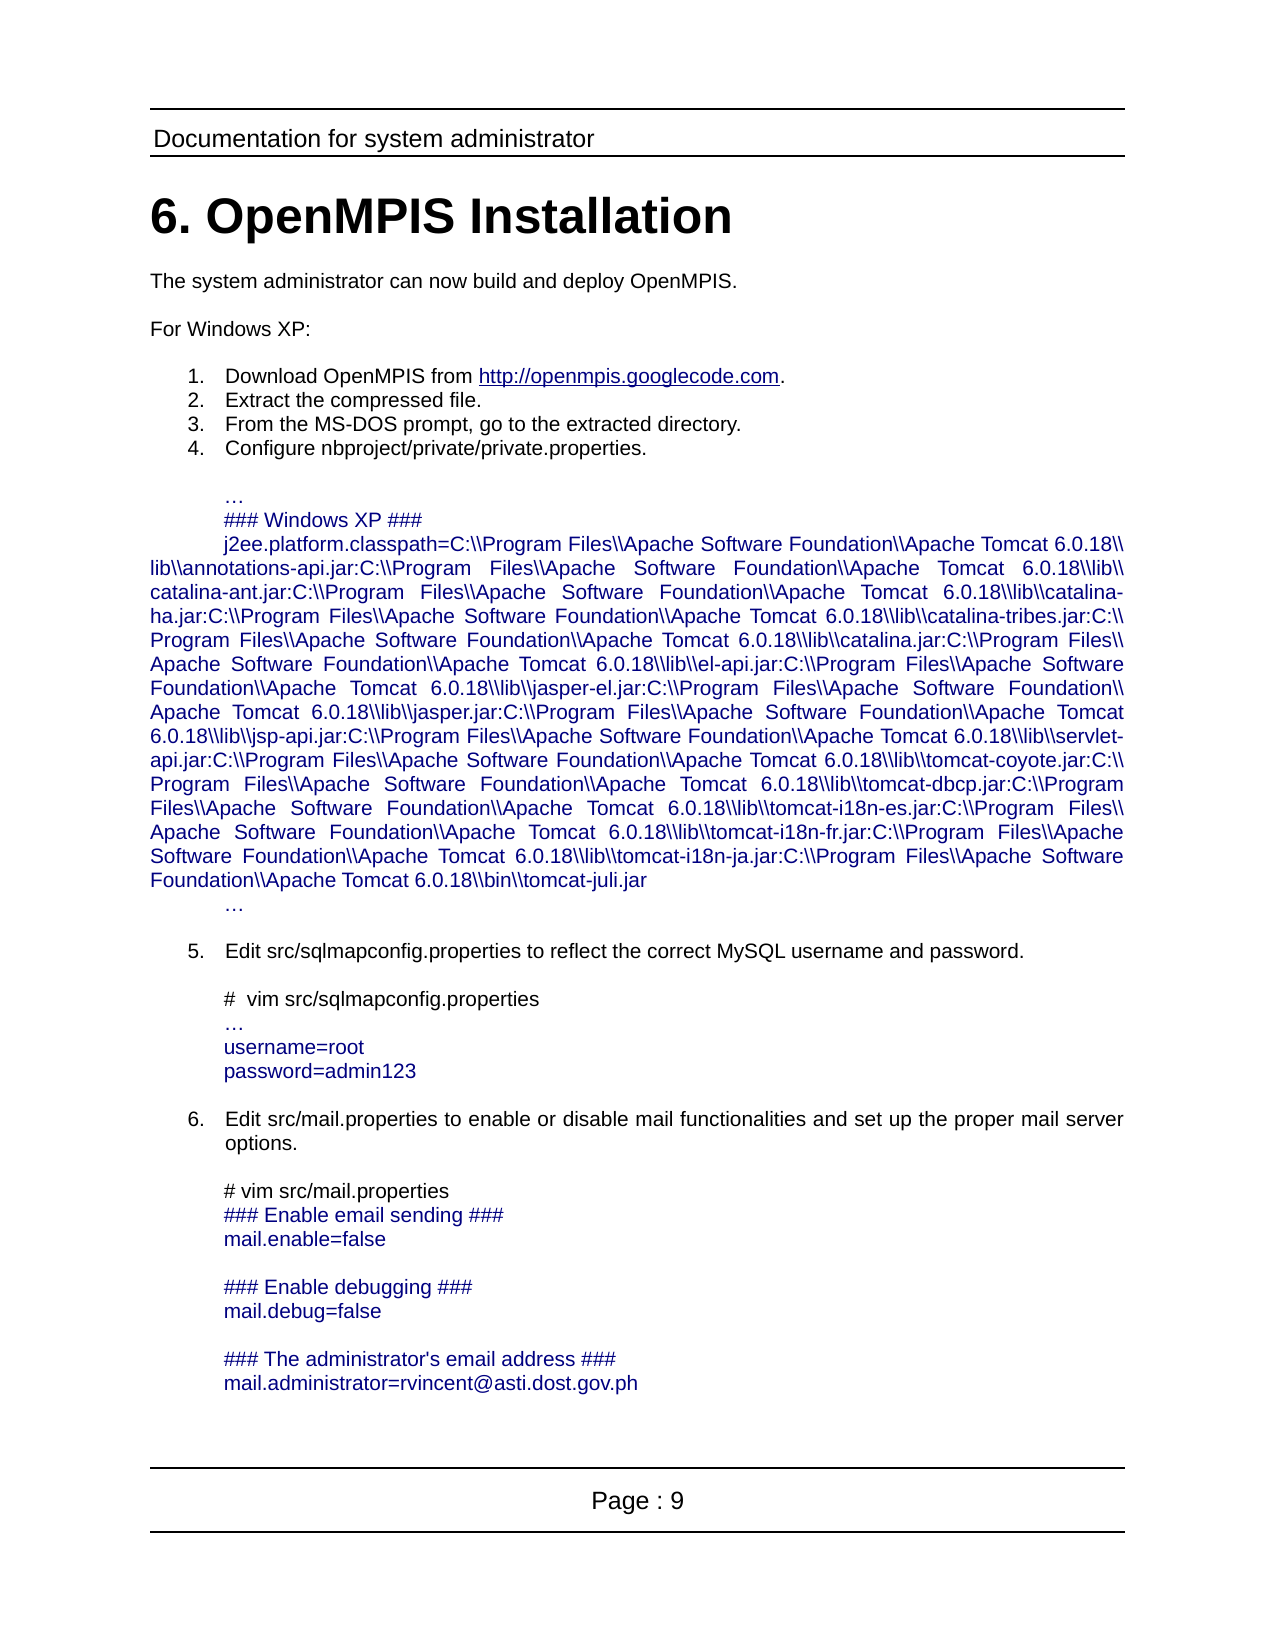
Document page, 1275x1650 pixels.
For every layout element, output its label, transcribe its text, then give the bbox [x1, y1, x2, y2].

list From the MS-DOS prompt, go to the extracted directory. [187, 412, 1125, 436]
text … [150, 484, 1125, 508]
list Edit src/sqlmapconfig.properties to reflect the correct MySQL username and password. [187, 939, 1125, 963]
text mail.enable=false [150, 1227, 1125, 1251]
text ### Windows XP ### [150, 508, 1125, 532]
text The system administrator can now build and deploy OpenMPIS. [150, 268, 1125, 292]
list Edit src/mail.properties to enable or disable mail functionalities and set up the proper mail server options. [187, 1107, 1125, 1155]
text 6. OpenMPIS Installation [150, 187, 1125, 244]
text username=root [150, 1035, 1125, 1059]
list Extract the compressed file. [187, 388, 1125, 412]
text ### Enable email sending ### [150, 1203, 1125, 1227]
text … [150, 891, 1125, 915]
text # vim src/sqlmapconfig.properties [150, 987, 1125, 1011]
text mail.debug=false [150, 1299, 1125, 1323]
list Configure nbproject/private/private.properties. [187, 436, 1125, 460]
text # vim src/mail.properties [150, 1179, 1125, 1203]
text mail.administrator=rvincent@asti.dost.gov.ph [150, 1371, 1125, 1394]
text ### Enable debugging ### [150, 1275, 1125, 1299]
text ### The administrator's email address ### [150, 1347, 1125, 1371]
text For Windows XP: [150, 316, 1125, 340]
text … [150, 1011, 1125, 1035]
text j2ee.platform.classpath=C:\\Program Files\\Apache Software Foundation\\Apache Tomcat 6.0.18\\lib\\annotations-api.jar:C:\\Program Files\\Apache Software Foundation\\Apache Tomcat 6.0.18\\lib\\catalina-ant.jar:C:\\Program Files\\Apache Software Foundation\\Apache Tomcat 6.0.18\\lib\\catalina-ha.jar:C:\\Program Files\\Apache Software Foundation\\Apache Tomcat 6.0.18\\lib\\catalina-tribes.jar:C:\\Program Files\\Apache Software Foundation\\Apache Tomcat 6.0.18\\lib\\catalina.jar:C:\\Program Files\\Apache Software Foundation\\Apache Tomcat 6.0.18\\lib\\el-api.jar:C:\\Program Files\\Apache Software Foundation\\Apache Tomcat 6.0.18\\lib\\jasper-el.jar:C:\\Program Files\\Apache Software Foundation\\Apache Tomcat 6.0.18\\lib\\jasper.jar:C:\\Program Files\\Apache Software Foundation\\Apache Tomcat 6.0.18\\lib\\jsp-api.jar:C:\\Program Files\\Apache Software Foundation\\Apache Tomcat 6.0.18\\lib\\servlet-api.jar:C:\\Program Files\\Apache Software Foundation\\Apache Tomcat 6.0.18\\lib\\tomcat-coyote.jar:C:\\Program Files\\Apache Software Foundation\\Apache Tomcat 6.0.18\\lib\\tomcat-dbcp.jar:C:\\Program Files\\Apache Software Foundation\\Apache Tomcat 6.0.18\\lib\\tomcat-i18n-es.jar:C:\\Program Files\\Apache Software Foundation\\Apache Tomcat 6.0.18\\lib\\tomcat-i18n-fr.jar:C:\\Program Files\\Apache Software Foundation\\Apache Tomcat 6.0.18\\lib\\tomcat-i18n-ja.jar:C:\\Program Files\\Apache Software Foundation\\Apache Tomcat 6.0.18\\bin\\tomcat-juli.jar [150, 532, 1125, 891]
text password=admin123 [150, 1059, 1125, 1083]
list Download OpenMPIS from http://openmpis.googlecode.com. [187, 364, 1125, 388]
